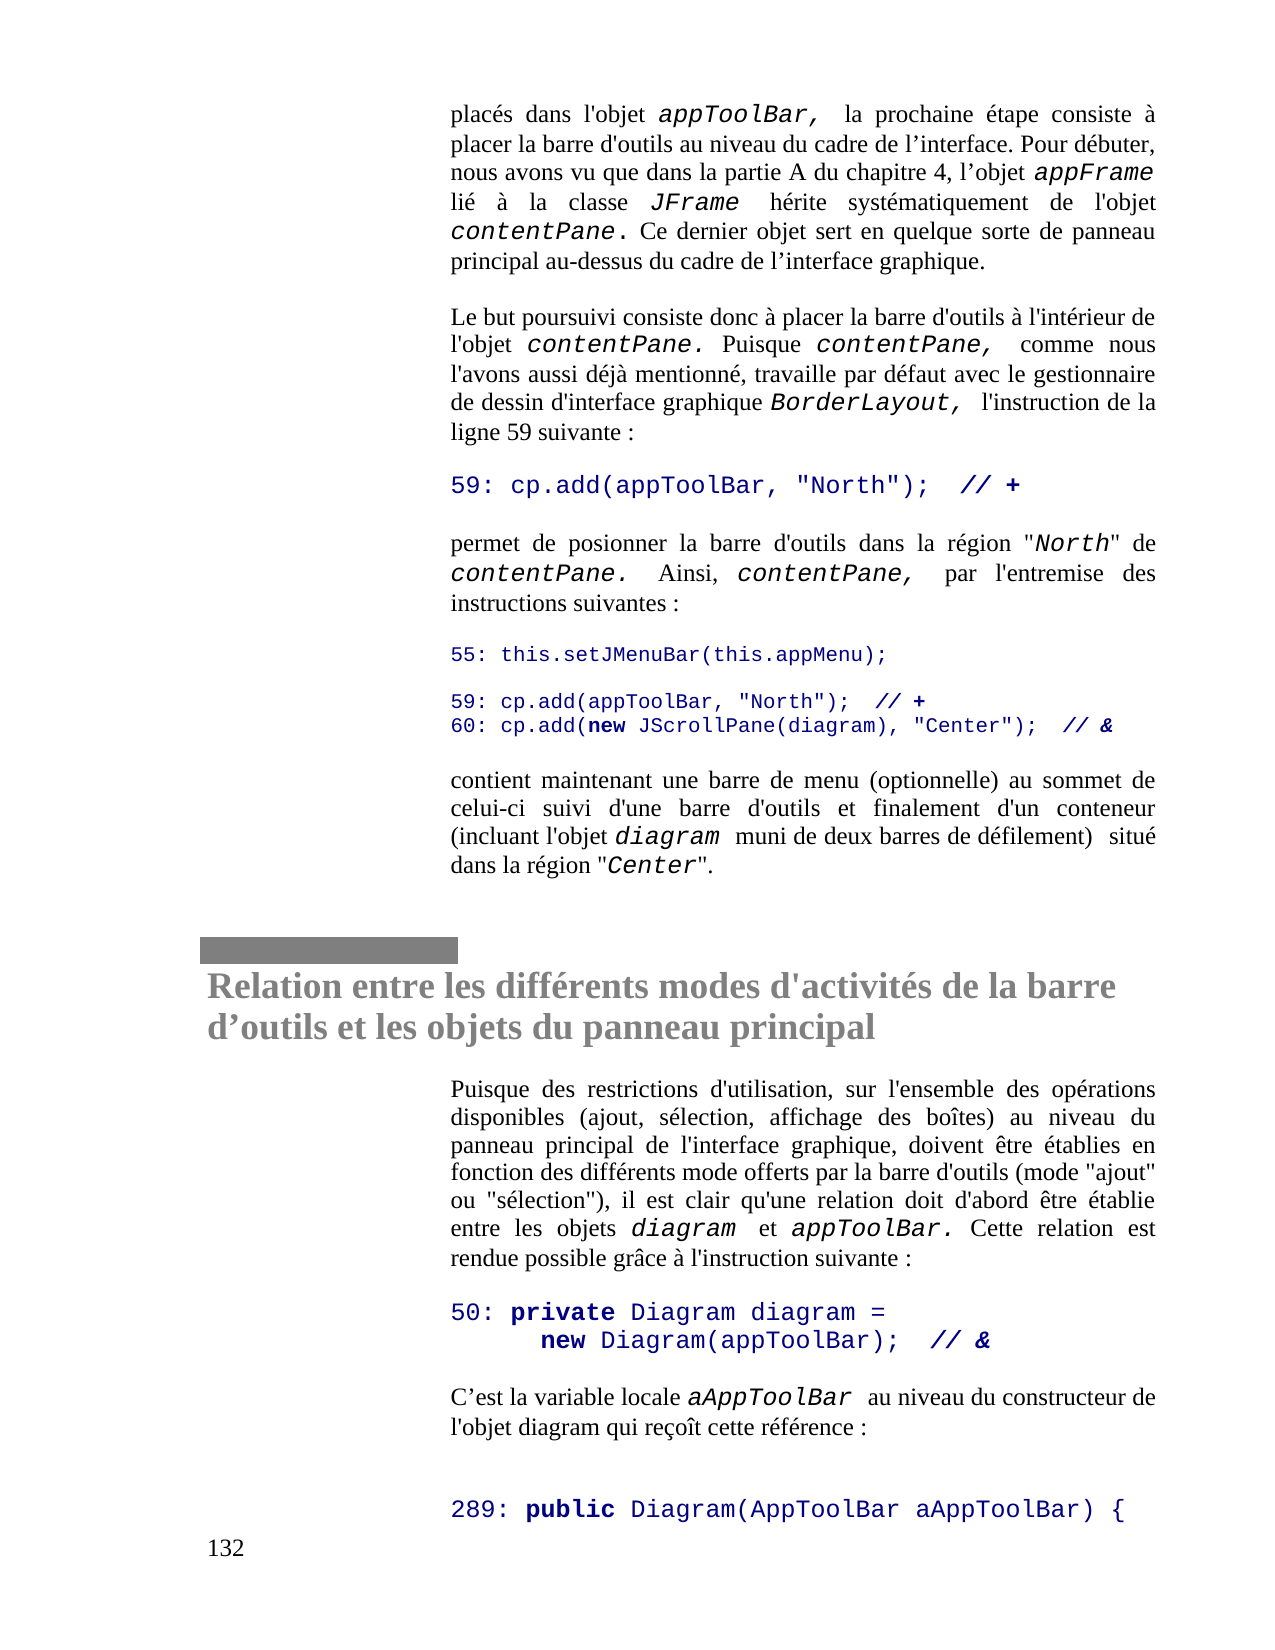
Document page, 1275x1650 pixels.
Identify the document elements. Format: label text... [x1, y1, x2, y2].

table_header [200, 644, 443, 739]
table_header [200, 303, 443, 616]
table_header placés dans l'objet appToolBar, la prochaine étape consiste à placer la barre d'outils au niveau du cadre de l’interface. Pour débuter, nous avons vu que dans la partie A du chapitre 4, l’objet appFrame lié à la classe JFrame hérite systématiquement de l'objet contentPane. Ce dernier objet sert en quelque sorte de panneau principal au-dessus du cadre de l’interface graphique. [443, 100, 1163, 275]
table_header [200, 1384, 443, 1441]
table_header [200, 1075, 443, 1271]
table_header [200, 100, 443, 275]
table_header [200, 1299, 443, 1356]
table_header 289: public Diagram(AppToolBar aAppToolBar) { [443, 1496, 1163, 1525]
table_header 50: private Diagram diagram = new Diagram(appToolBar); // & [443, 1299, 1163, 1356]
table_header 55: this.setJMenuBar(this.appMenu); 59: cp.add(appToolBar, "North"); // + 60: cp.add(new JScrollPane(diagram), "Center"); // & [443, 644, 1163, 739]
table_header [200, 937, 458, 964]
table_header [200, 1496, 443, 1525]
table_header [200, 766, 443, 881]
table_header Le but poursuivi consiste donc à placer la barre d'outils à l'intérieur de l'objet contentPane. Puisque contentPane, comme nous l'avons aussi déjà mentionné, travaille par défaut avec le gestionnaire de dessin d'interface graphique BorderLayout, l'instruction de la ligne 59 suivante : 59: cp.add(appToolBar, "North"); // + permet de posionner la barre d'outils dans la région "North" de contentPane. Ainsi, contentPane, par l'entremise des instructions suivantes : [443, 303, 1163, 616]
subtitle Relation entre les différents modes d'activités de la barre d’outils et les objets du panneau principal [207, 964, 1157, 1048]
table_header C’est la variable locale aAppToolBar au niveau du constructeur de l'objet diagram qui reçoît cette référence : [443, 1384, 1163, 1441]
table_header Puisque des restrictions d'utilisation, sur l'ensemble des opérations disponibles (ajout, sélection, affichage des boîtes) au niveau du panneau principal de l'interface graphique, doivent être établies en fonction des différents mode offerts par la barre d'outils (mode "ajout" ou "sélection"), il est clair qu'une relation doit d'abord être établie entre les objets diagram et appToolBar. Cette relation est rendue possible grâce à l'instruction suivante : [443, 1075, 1163, 1271]
table_header contient maintenant une barre de menu (optionnelle) au sommet de celui-ci suivi d'une barre d'outils et finalement d'un conteneur (incluant l'objet diagram muni de deux barres de défilement) situé dans la région "Center". [443, 766, 1163, 881]
